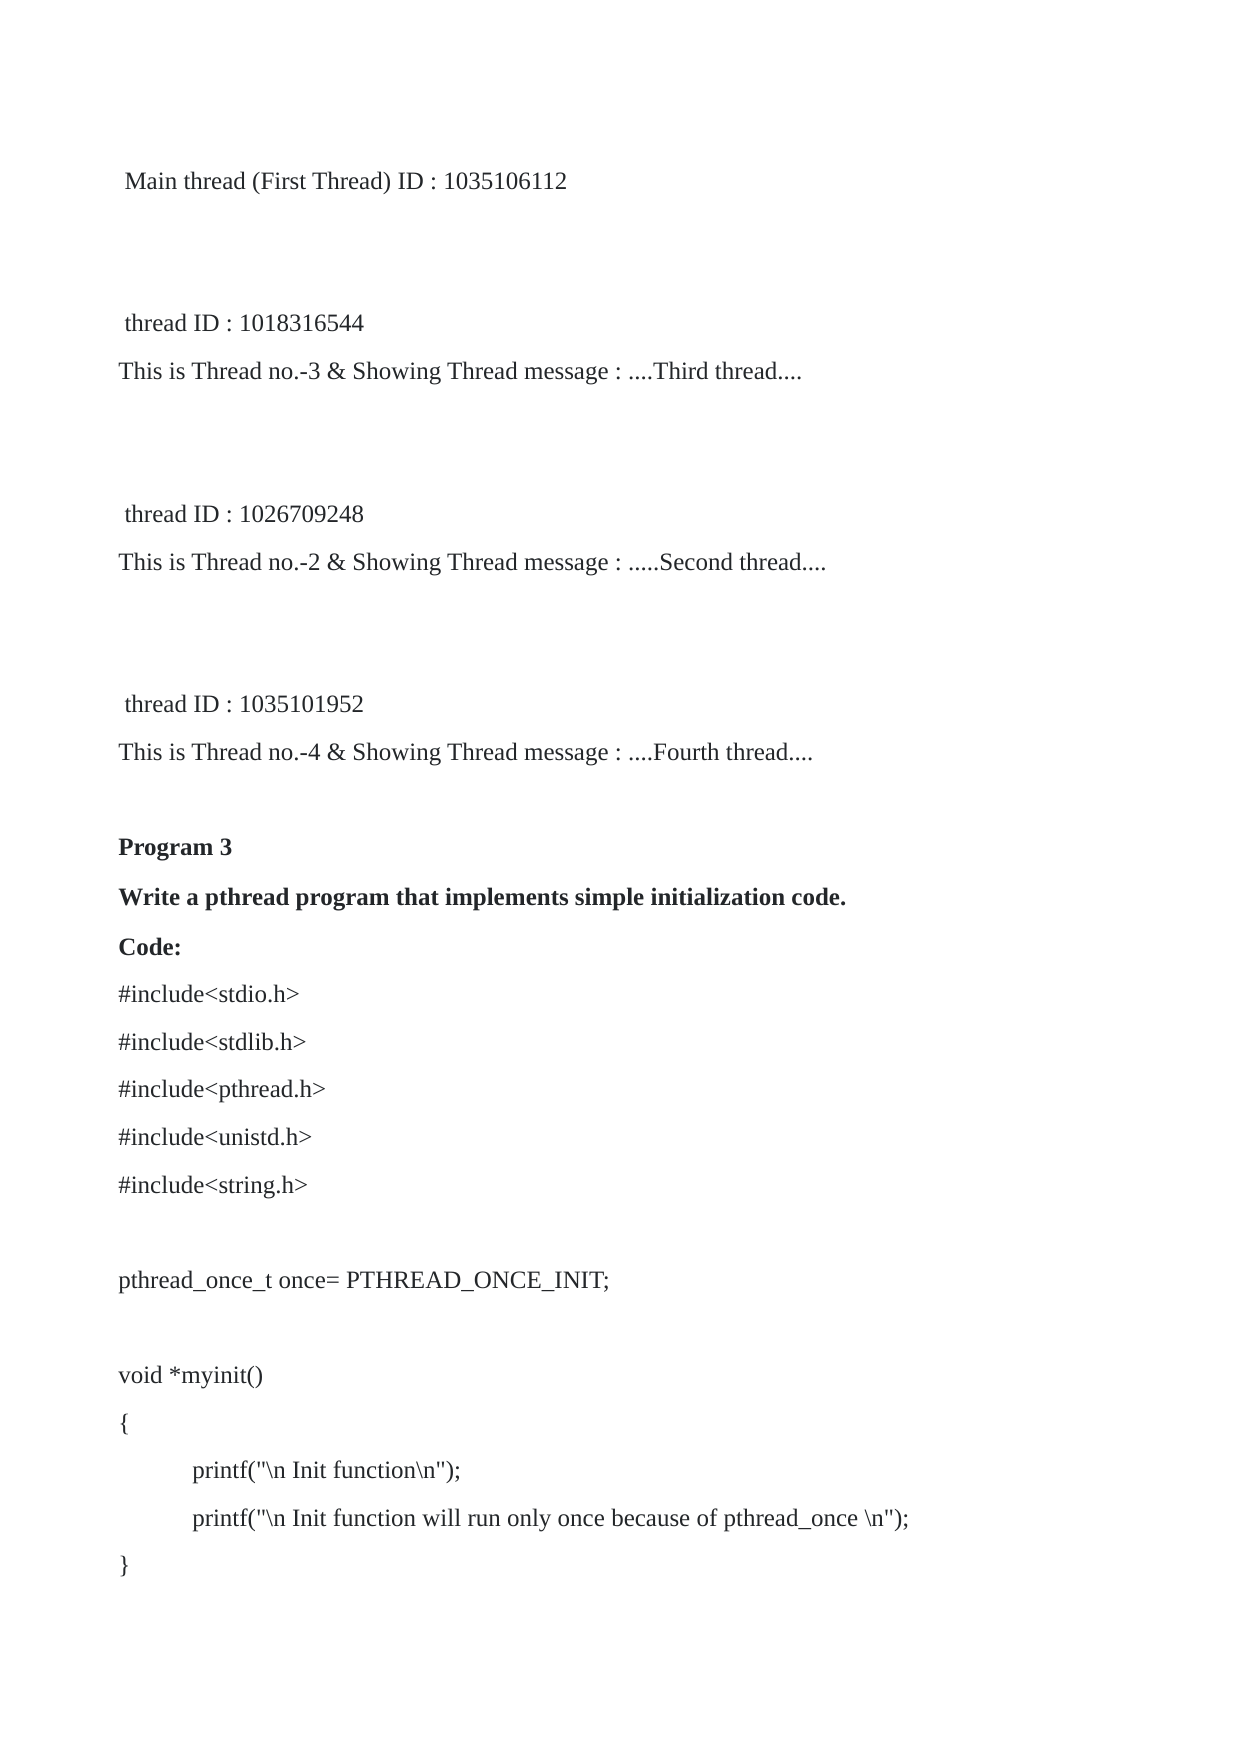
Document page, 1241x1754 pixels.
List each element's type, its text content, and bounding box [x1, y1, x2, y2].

text This is Thread no.-2 & Showing Thread message : .....Second thread.... [118, 547, 1122, 575]
text printf("\n Init function\n"); [118, 1455, 1122, 1484]
text This is Thread no.-4 & Showing Thread message : ....Fourth thread.... [118, 737, 1122, 766]
text printf("\n Init function will run only once because of pthread_once \n"); [118, 1503, 1122, 1532]
text thread ID : 1026709248 [118, 499, 1122, 528]
text Code: [118, 932, 1122, 961]
text Write a pthread program that implements simple initialization code. [118, 880, 1122, 912]
text { [118, 1408, 1122, 1437]
text #include<pthread.h> [118, 1074, 1122, 1103]
text Program 3 [118, 832, 1122, 861]
text void *myinit() [118, 1360, 1122, 1389]
text #include<unistd.h> [118, 1122, 1122, 1151]
text thread ID : 1018316544 [118, 308, 1122, 337]
text This is Thread no.-3 & Showing Thread message : ....Third thread.... [118, 356, 1122, 385]
text Main thread (First Thread) ID : 1035106112 [118, 166, 1122, 194]
text #include<stdio.h> [118, 979, 1122, 1008]
text pthread_once_t once= PTHREAD_ONCE_INIT; [118, 1265, 1122, 1294]
text #include<stdlib.h> [118, 1027, 1122, 1056]
text #include<string.h> [118, 1170, 1122, 1198]
text } [118, 1551, 1122, 1579]
text thread ID : 1035101952 [118, 689, 1122, 718]
